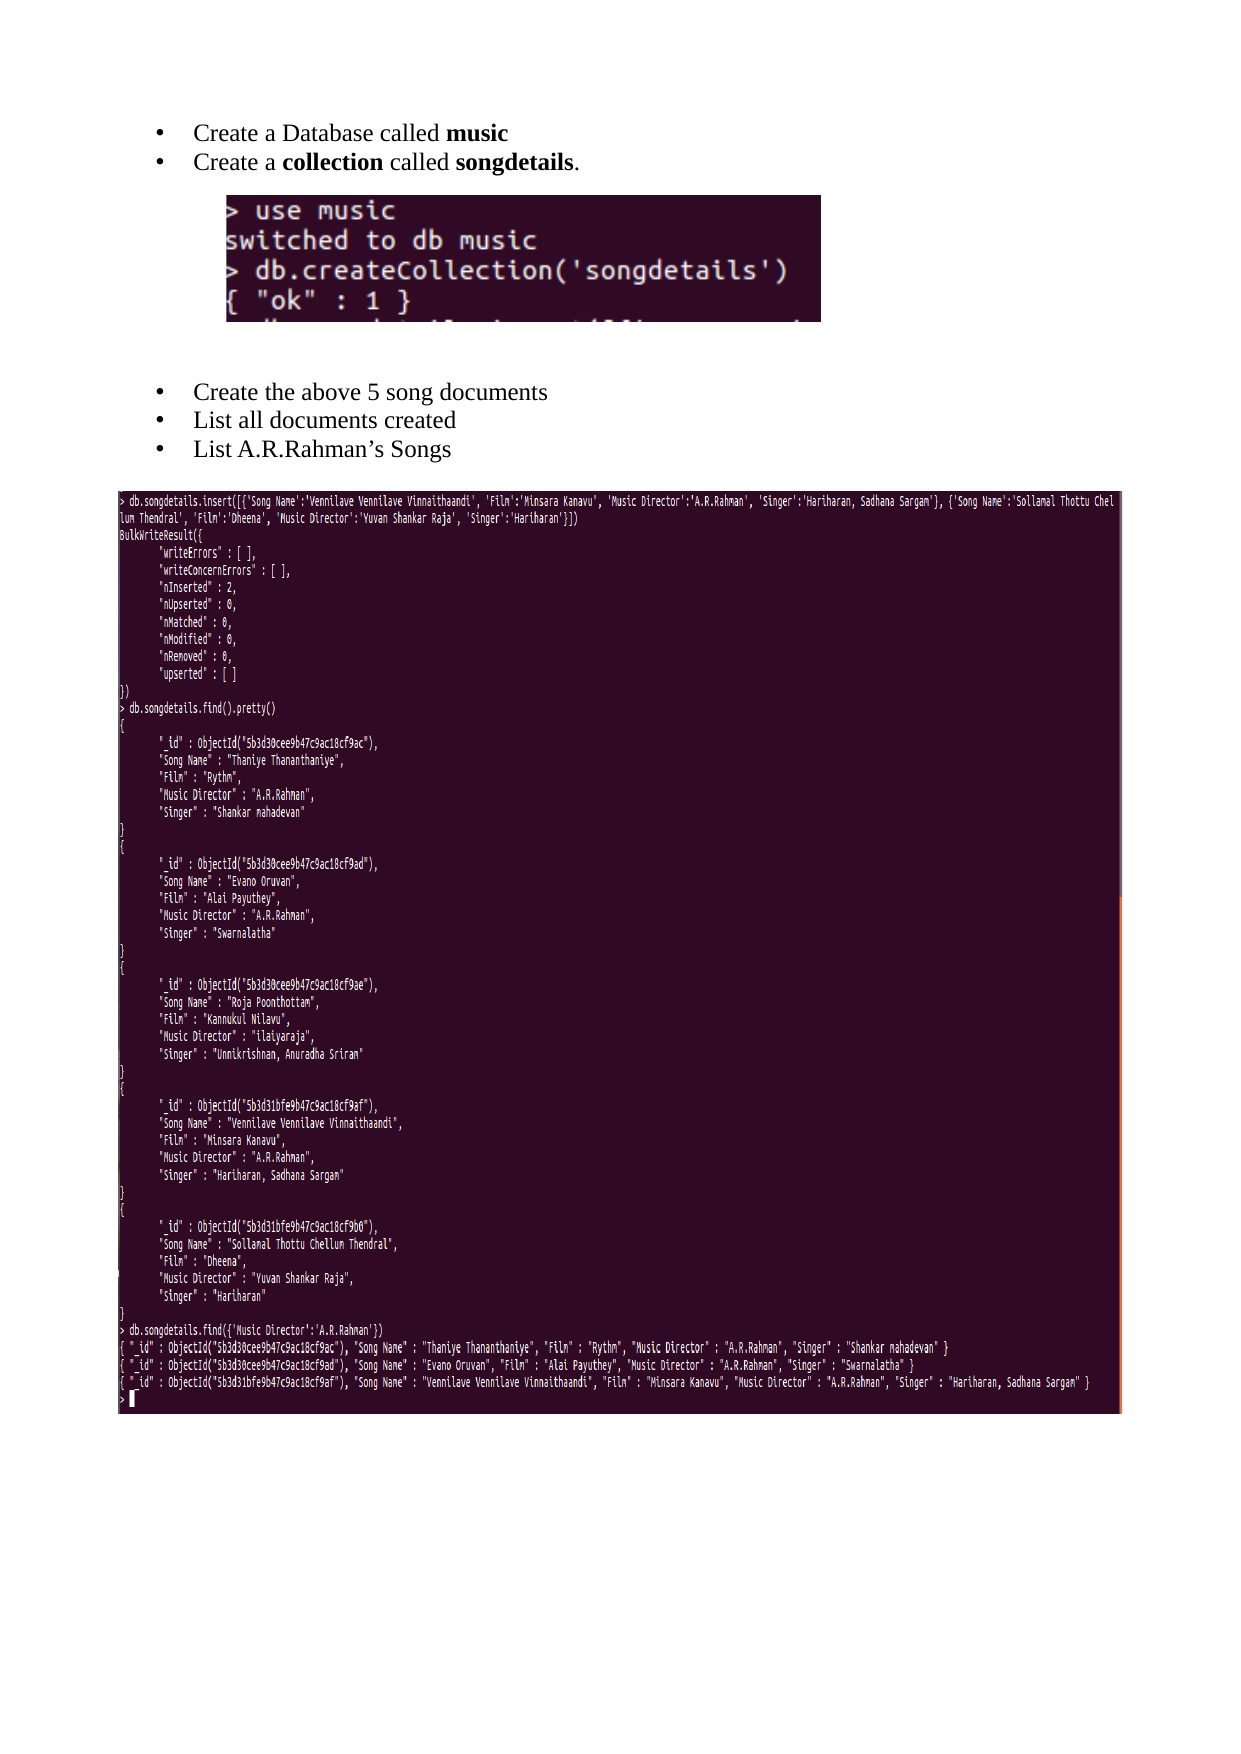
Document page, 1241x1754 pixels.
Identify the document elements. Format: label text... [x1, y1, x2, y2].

list List A.R.Rahman’s Songs [156, 434, 1122, 463]
picture [118, 491, 1123, 1414]
list Create the above 5 song documents [156, 377, 1122, 406]
list Create a Database called music [156, 118, 1122, 147]
list Create a collection called songdetails. [156, 147, 1122, 176]
picture [226, 195, 821, 322]
list List all documents created [156, 406, 1122, 434]
